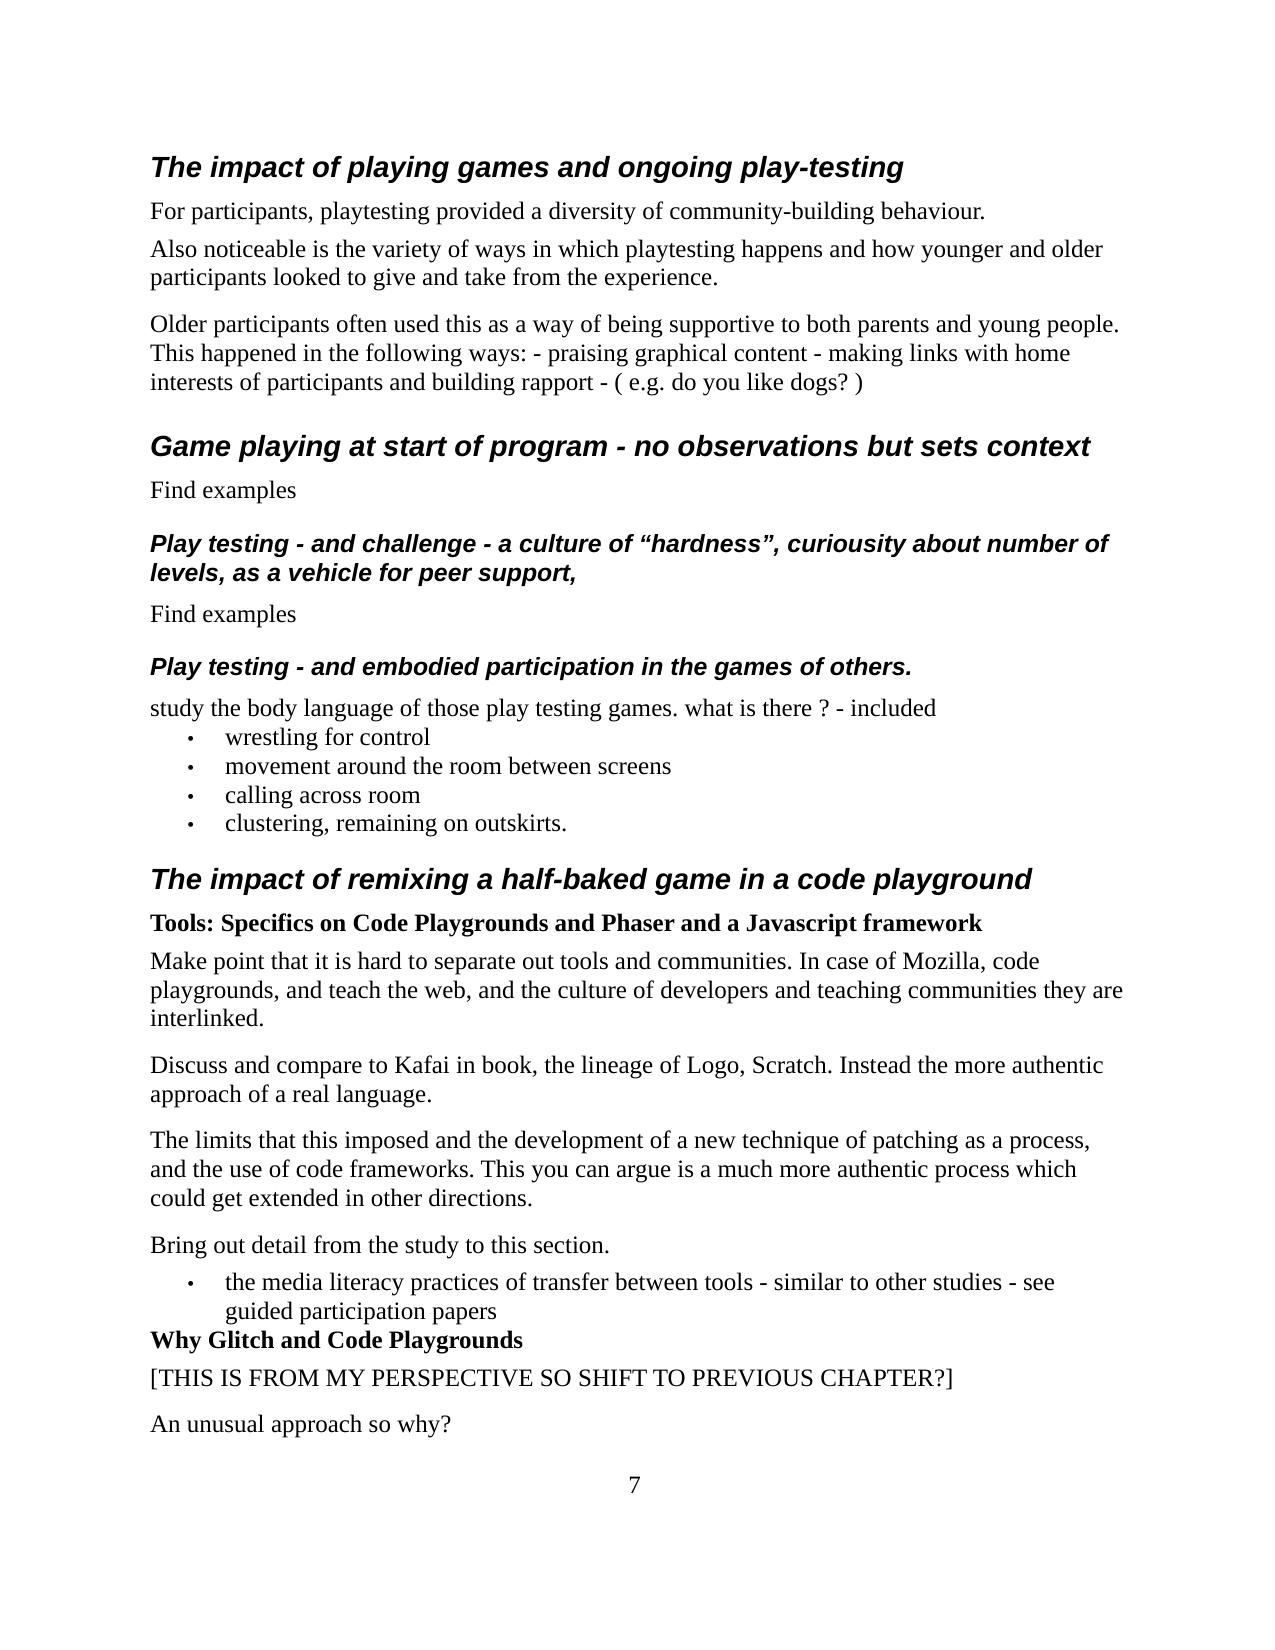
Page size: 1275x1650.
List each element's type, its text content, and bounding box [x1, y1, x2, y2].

text Bring out detail from the study to this section. [150, 1230, 1125, 1258]
text Also noticeable is the variety of ways in which playtesting happens and how younger and older participants looked to give and take from the experience. [150, 234, 1125, 291]
text Discuss and compare to Kafai in book, the lineage of Logo, Scratch. Instead the more authentic approach of a real language. [150, 1050, 1125, 1108]
text The limits that this imposed and the development of a new technique of patching as a process, and the use of code frameworks. This you can argue is a much more authentic process which could get extended in other directions. [150, 1126, 1125, 1212]
text Tools: Specifics on Code Playgrounds and Phaser and a Javascript framework [150, 908, 1125, 937]
list calling across room [187, 780, 1125, 808]
text An unusual approach so why? [150, 1409, 1125, 1438]
list movement around the room between screens [187, 751, 1125, 780]
list the media literacy practices of transfer between tools - similar to other studies - see guided participation papers [187, 1267, 1125, 1325]
text [THIS IS FROM MY PERSPECTIVE SO SHIFT TO PREVIOUS CHAPTER?] [150, 1363, 1125, 1391]
list wrestling for control [187, 722, 1125, 751]
text Why Glitch and Code Playgrounds [150, 1325, 1125, 1354]
text For participants, playtesting provided a diversity of community-building behaviour. [150, 196, 1125, 225]
subtitle The impact of playing games and ongoing play-testing [150, 150, 1125, 183]
text Find examples [150, 599, 1125, 627]
text study the body language of those play testing games. what is there ? - included [150, 693, 1125, 722]
subtitle Play testing - and embodied participation in the games of others. [150, 652, 1125, 681]
text Find examples [150, 475, 1125, 504]
text Make point that it is hard to separate out tools and communities. In case of Mozilla, code playgrounds, and teach the web, and the culture of developers and teaching communities they are interlinked. [150, 946, 1125, 1032]
subtitle Game playing at start of program - no observations but sets context [150, 429, 1125, 463]
subtitle Play testing - and challenge - a culture of “hardness”, curiousity about number of levels, as a vehicle for peer support, [150, 529, 1125, 586]
subtitle The impact of remixing a half-baked game in a code playground [150, 862, 1125, 896]
text Older participants often used this as a way of being supportive to both parents and young people. This happened in the following ways: - praising graphical content - making links with home interests of participants and building rapport - ( e.g. do you like dogs? ) [150, 309, 1125, 395]
list clustering, remaining on outskirts. [187, 808, 1125, 837]
